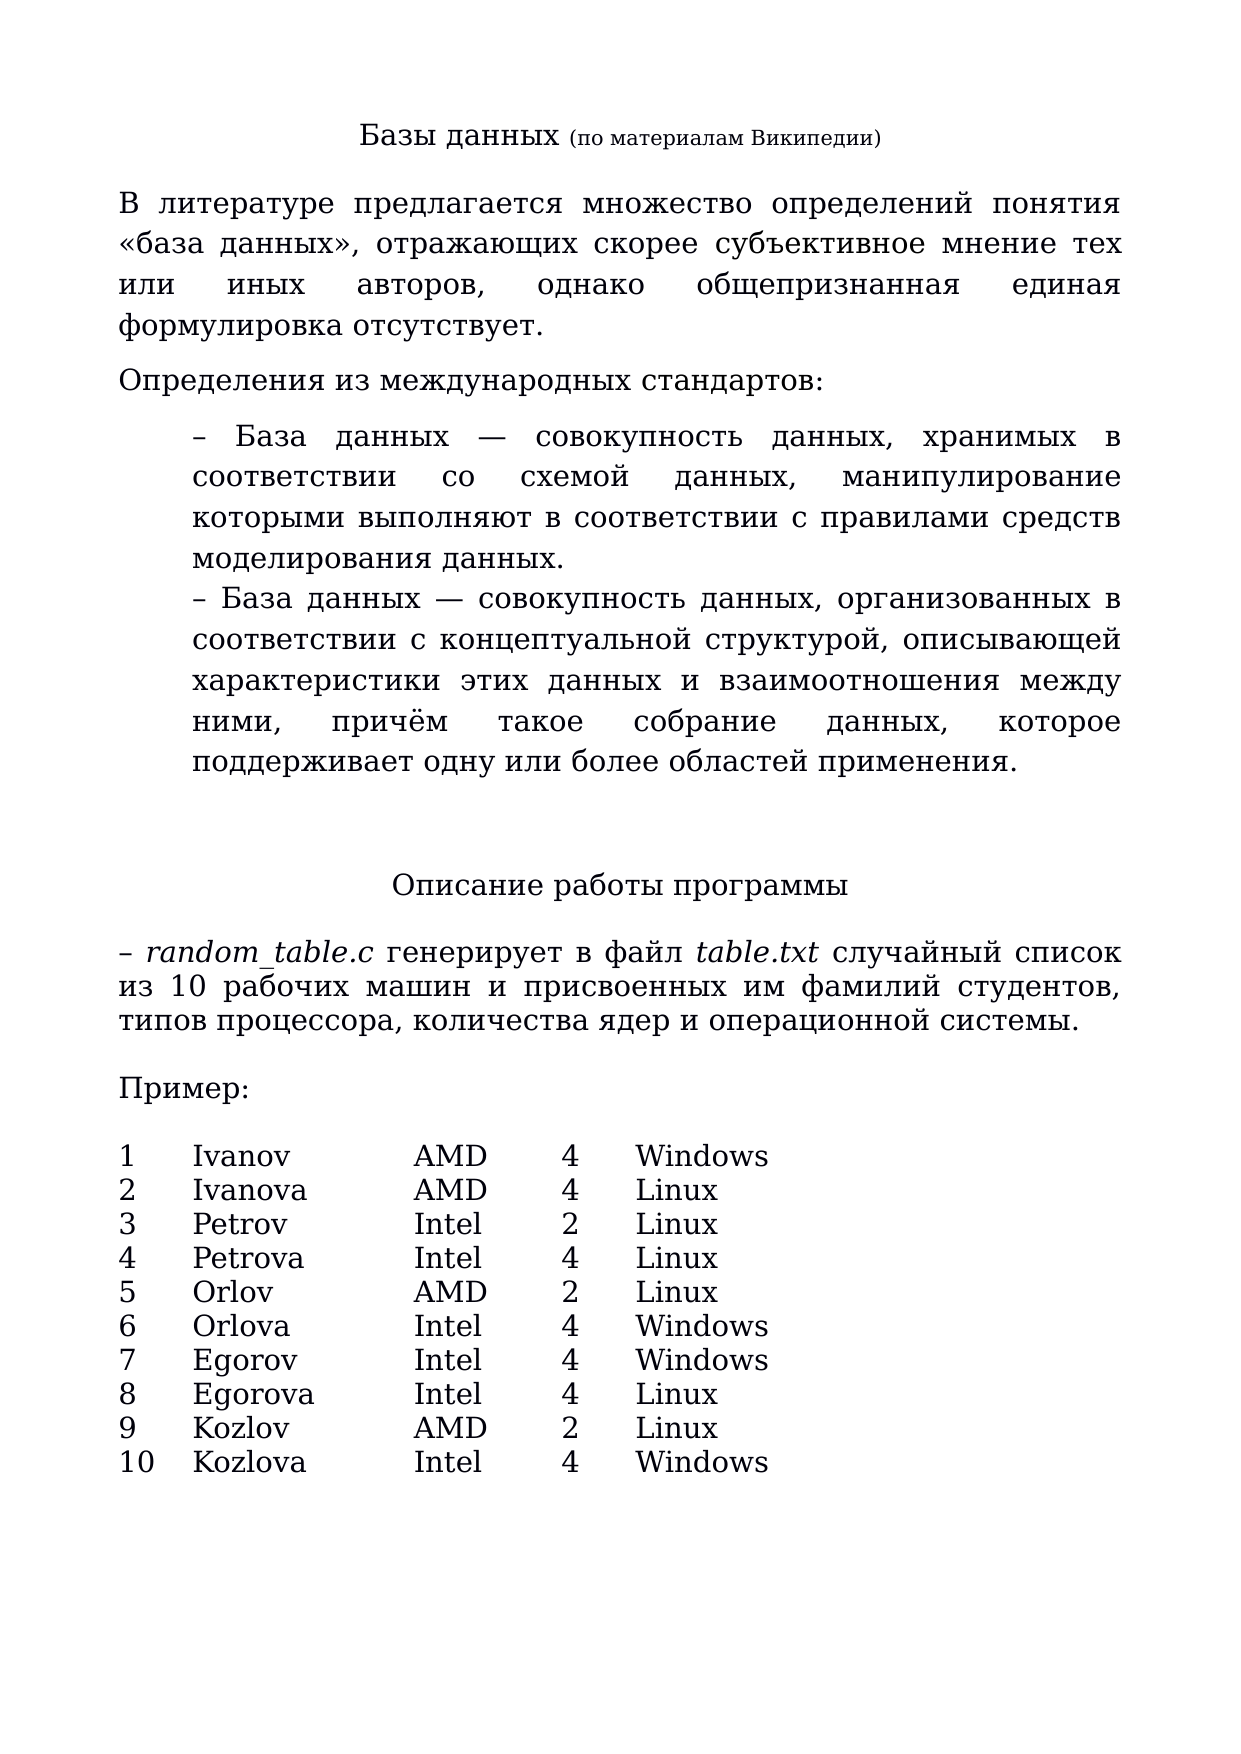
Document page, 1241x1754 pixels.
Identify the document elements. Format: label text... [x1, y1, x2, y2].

list – База данных — совокупность данных, организованных в соответствии с концептуальной структурой, описывающей характеристики этих данных и взаимоотношения между ними, причём такое собрание данных, которое поддерживает одну или более областей применения. [162, 582, 1122, 779]
text Определения из международных стандартов: [118, 363, 1122, 397]
text 10 Kozlova Intel 4 Windows [118, 1445, 1122, 1479]
text 8 Egorova Intel 4 Linux [118, 1377, 1122, 1411]
text Описание работы программы [118, 868, 1122, 902]
list – База данных — совокупность данных, хранимых в соответствии со схемой данных, манипулирование которыми выполняют в соответствии с правилами средств моделирования данных. [162, 419, 1122, 575]
text Базы данных (по материалам Википедии) [118, 118, 1122, 152]
text 4 Petrova Intel 4 Linux [118, 1241, 1122, 1275]
text В литературе предлагается множество определений понятия «база данных», отражающих скорее субъективное мнение тех или иных авторов, однако общепризнанная единая формулировка отсутствует. [118, 186, 1122, 342]
text 5 Orlov AMD 2 Linux [118, 1275, 1122, 1309]
text 1 Ivanov AMD 4 Windows [118, 1139, 1122, 1173]
text Пример: [118, 1072, 1122, 1106]
text 6 Orlova Intel 4 Windows [118, 1309, 1122, 1343]
text 9 Kozlov AMD 2 Linux [118, 1411, 1122, 1445]
text – random_table.c генерирует в файл table.txt случайный список из 10 рабочих машин и присвоенных им фамилий студентов, типов процессора, количества ядер и операционной системы. [118, 936, 1122, 1038]
text 2 Ivanova AMD 4 Linux [118, 1173, 1122, 1207]
text 7 Egorov Intel 4 Windows [118, 1343, 1122, 1377]
text 3 Petrov Intel 2 Linux [118, 1207, 1122, 1241]
